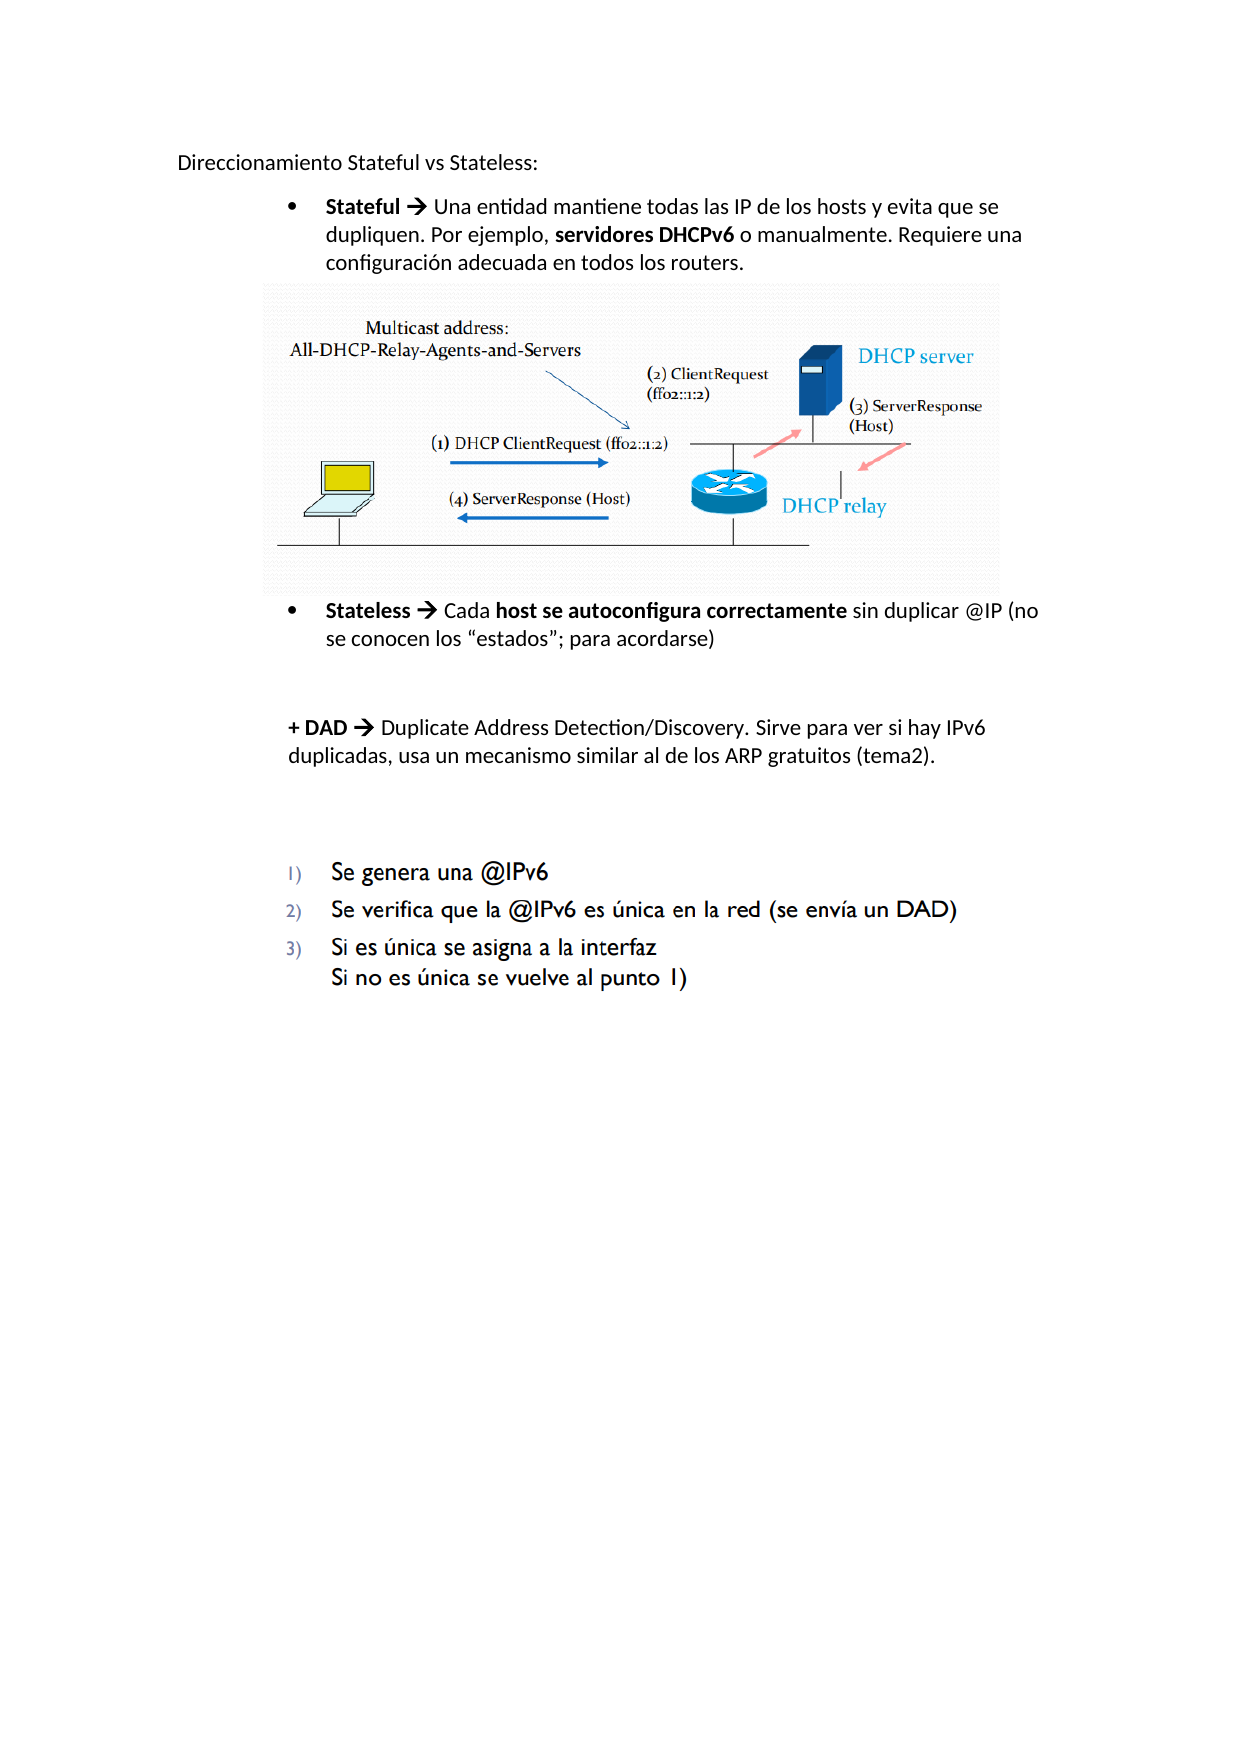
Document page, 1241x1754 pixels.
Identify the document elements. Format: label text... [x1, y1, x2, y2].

text Direccionamiento Stateful vs Stateless: [177, 148, 1063, 176]
list Stateless  Cada host se autoconfigura correctamente sin duplicar @IP (no se conocen los “estados”; para acordarse) [288, 293, 1063, 652]
list Stateful  Una entidad mantiene todas las IP de los hosts y evita que se dupliquen. Por ejemplo, servidores DHCPv6 o manualmente. Requiere una configuración adecuada en todos los routers. [288, 192, 1063, 276]
text + DAD  Duplicate Address Detection/Discovery. Sirve para ver si hay IPv6 duplicadas, usa un mecanismo similar al de los ARP gratuitos (tema2). [288, 713, 1063, 769]
